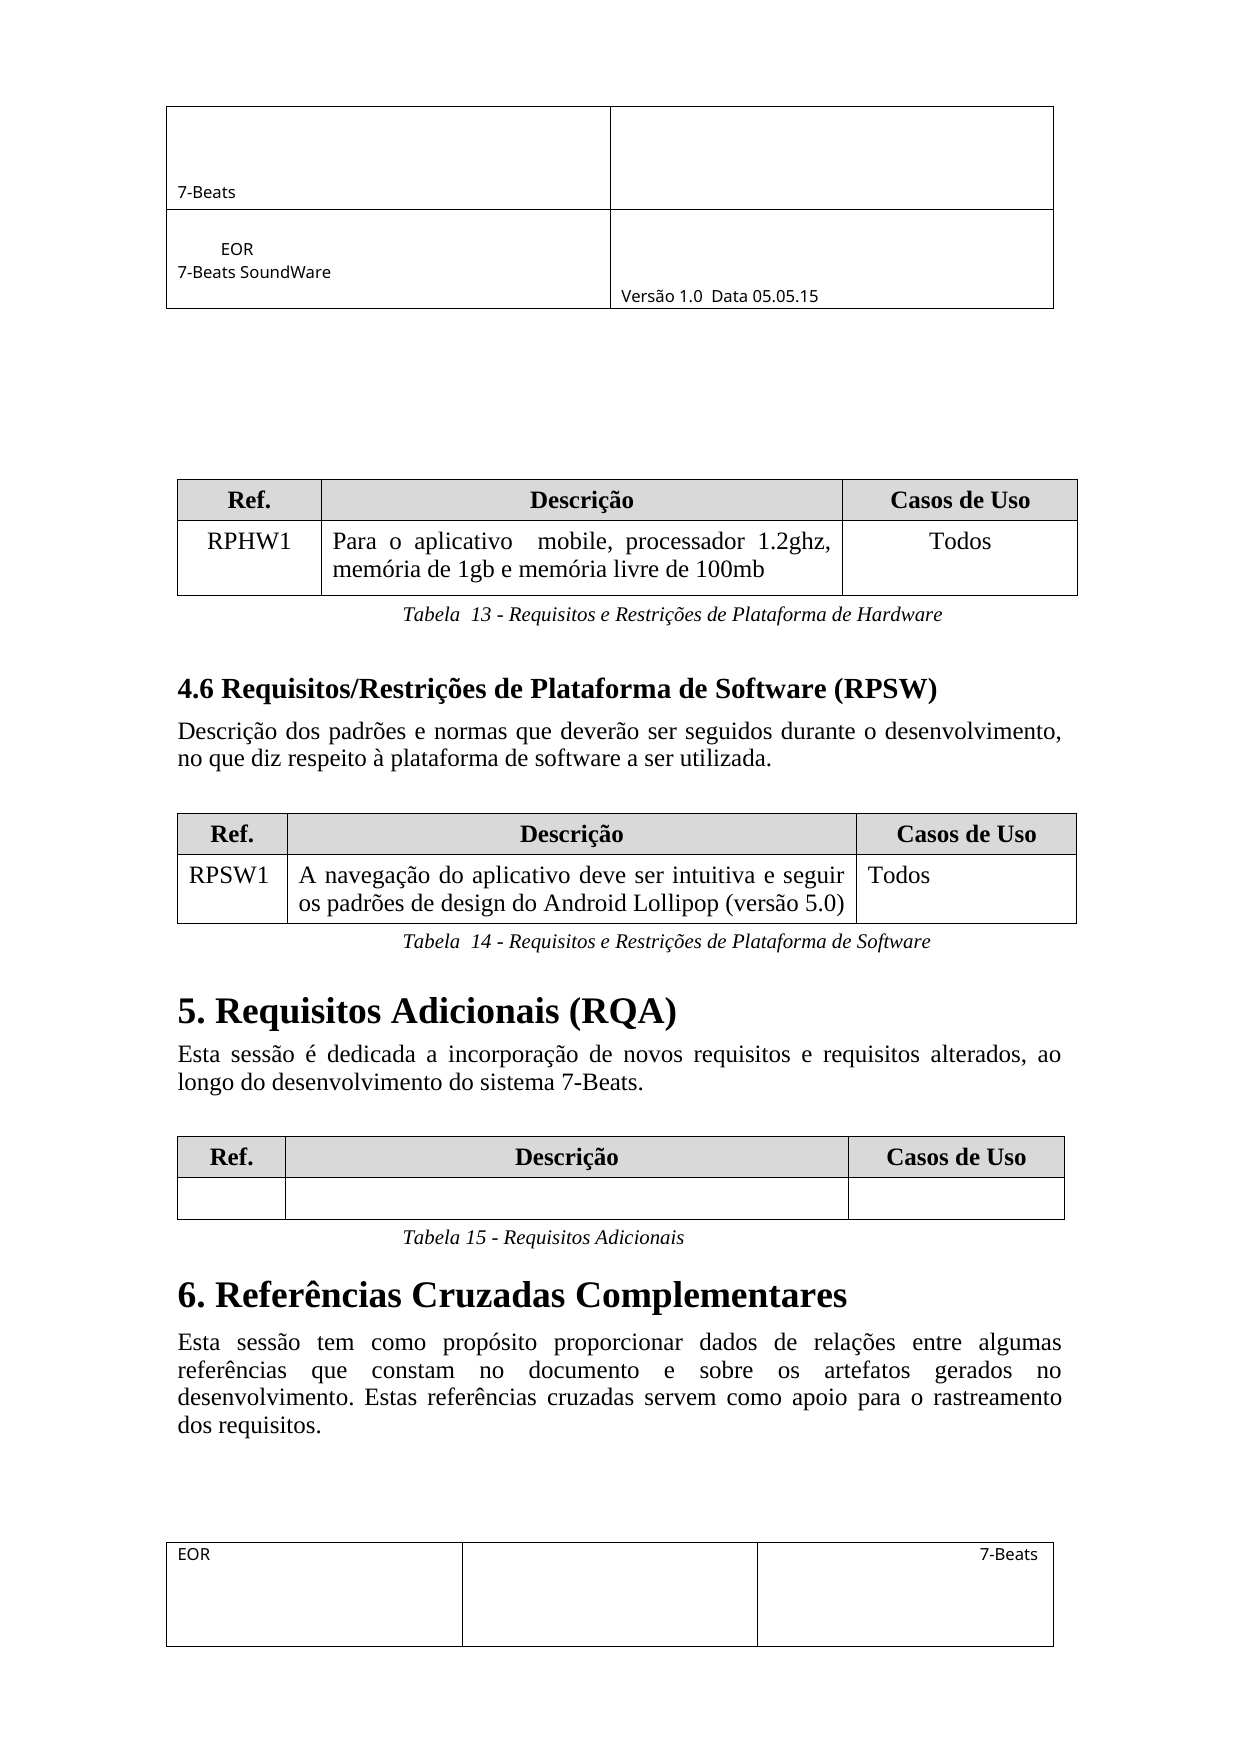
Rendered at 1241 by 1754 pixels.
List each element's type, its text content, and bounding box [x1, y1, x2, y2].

text Esta sessão é dedicada a incorporação de novos requisitos e requisitos alterados, ao longo do desenvolvimento do sistema 7-Beats. [177, 1040, 1063, 1096]
table_cell RPSW1 [178, 855, 287, 923]
subtitle 4.6 Requisitos/Restrições de Plataforma de Software (RPSW) [177, 672, 1063, 704]
table_header Ref. [178, 1137, 285, 1177]
table_cell A navegação do aplicativo deve ser intuitiva e seguir os padrões de design do Android Lollipop (versão 5.0) [288, 855, 856, 923]
table_header Descrição [286, 1137, 848, 1177]
table_header Casos de Uso [843, 480, 1077, 520]
text Tabela 14 - Requisitos e Restrições de Plataforma de Software [327, 930, 1063, 953]
table_cell [178, 1178, 285, 1218]
table_cell Todos [843, 521, 1077, 595]
subtitle 5. Requisitos Adicionais (RQA) [177, 991, 1063, 1032]
table_header Casos de Uso [849, 1137, 1064, 1177]
table_cell RPHW1 [178, 521, 321, 595]
table_header Descrição [288, 814, 856, 854]
table_cell [849, 1178, 1064, 1218]
table_header Descrição [322, 480, 842, 520]
subtitle 6. Referências Cruzadas Complementares [177, 1274, 1063, 1316]
table_header Ref. [178, 480, 321, 520]
table_header Casos de Uso [857, 814, 1076, 854]
table_cell Todos [857, 855, 1076, 923]
table_cell Para o aplicativo mobile, processador 1.2ghz, memória de 1gb e memória livre de 100mb [322, 521, 842, 595]
text Descrição dos padrões e normas que deverão ser seguidos durante o desenvolvimento, no que diz respeito à plataforma de software a ser utilizada. [177, 717, 1063, 772]
text Tabela 15 - Requisitos Adicionais [327, 1226, 1063, 1249]
table_header Ref. [178, 814, 287, 854]
text Esta sessão tem como propósito proporcionar dados de relações entre algumas referências que constam no documento e sobre os artefatos gerados no desenvolvimento. Estas referências cruzadas servem como apoio para o rastreamento dos requisitos. [177, 1328, 1063, 1439]
text Tabela 13 - Requisitos e Restrições de Plataforma de Hardware [327, 602, 1063, 626]
table_cell [286, 1178, 848, 1218]
